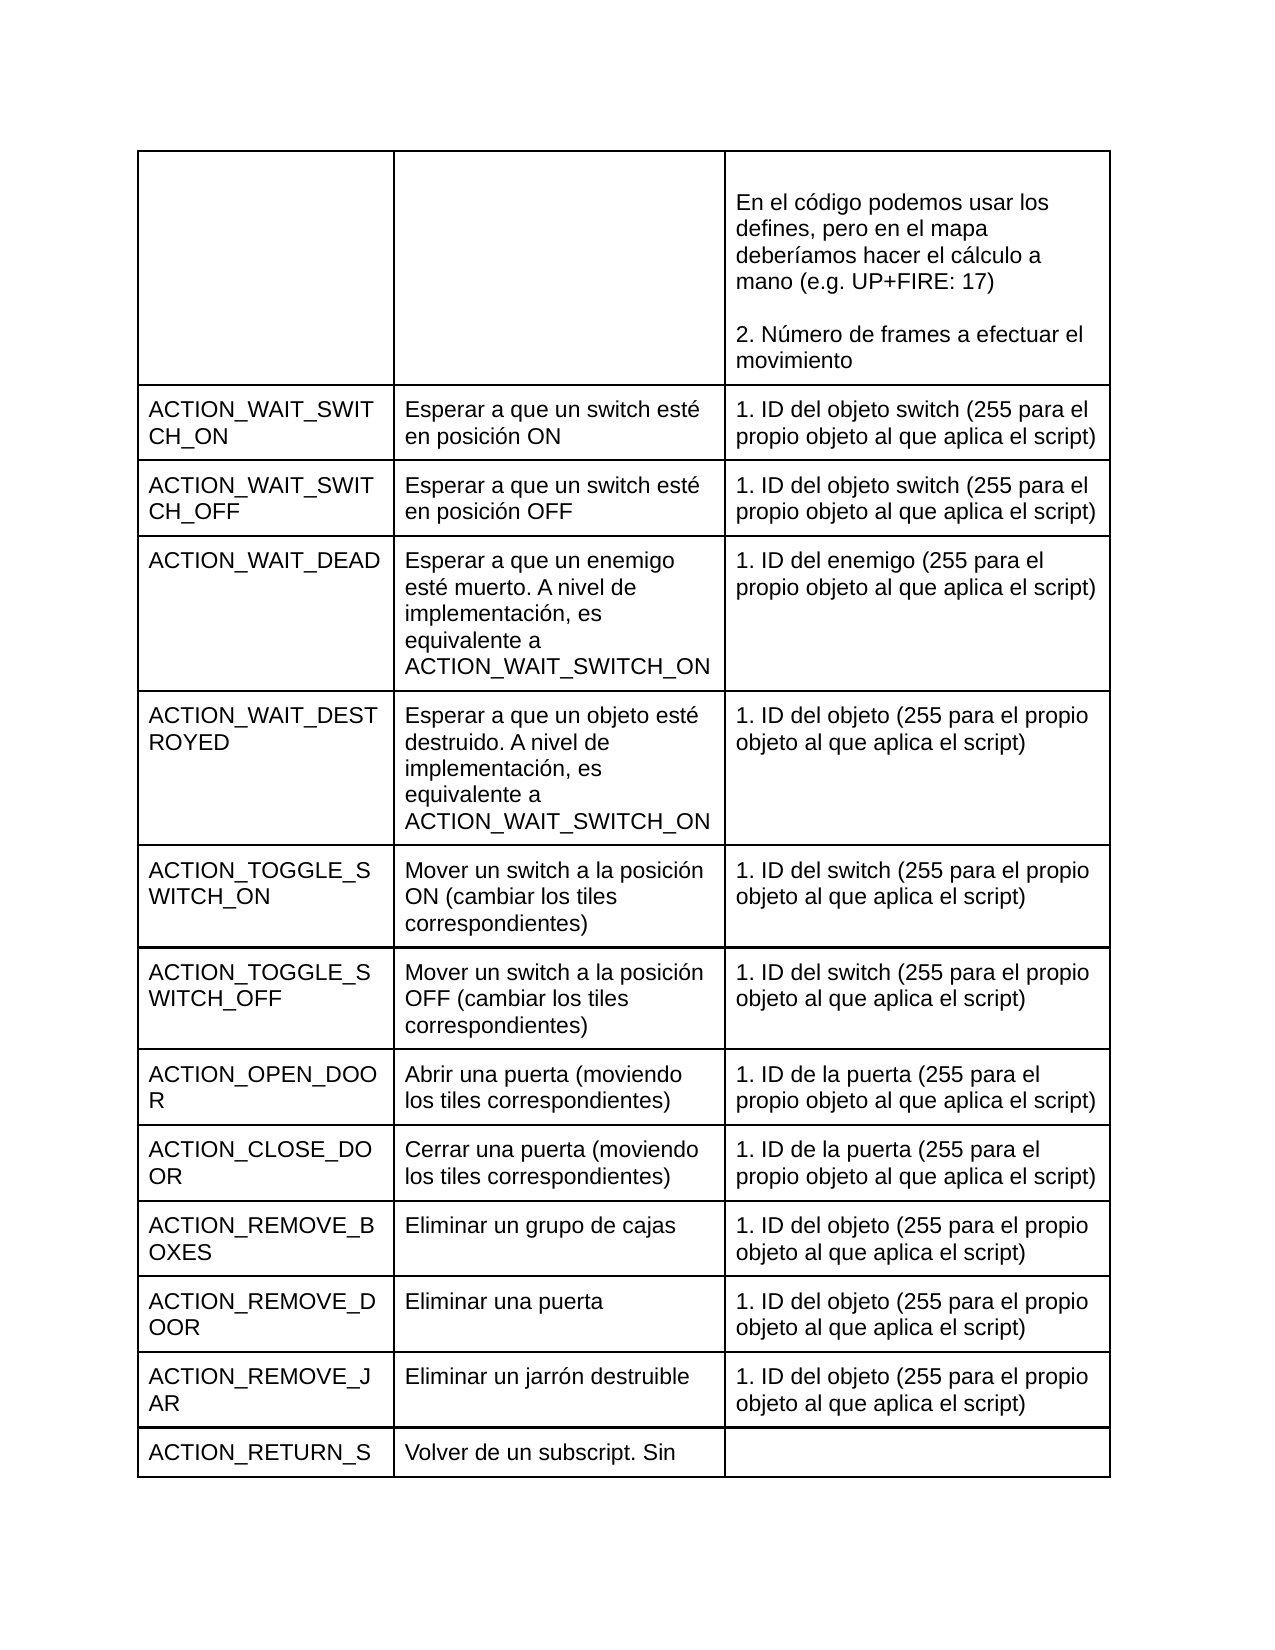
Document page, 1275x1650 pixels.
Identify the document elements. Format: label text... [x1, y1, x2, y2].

table_cell [726, 1429, 1109, 1476]
table_cell 1. ID del objeto (255 para el propio objeto al que aplica el script) [726, 1353, 1109, 1426]
table_cell Volver de un subscript. Sin [395, 1429, 724, 1476]
table_cell Mover un switch a la posición ON (cambiar los tiles correspondientes) [395, 846, 724, 946]
table_cell ACTION_RETURN_S [139, 1429, 393, 1476]
table_cell 1. ID del objeto (255 para el propio objeto al que aplica el script) [726, 1277, 1109, 1351]
table_cell Esperar a que un switch esté en posición OFF [395, 461, 724, 535]
table_cell 1. ID del switch (255 para el propio objeto al que aplica el script) [726, 846, 1109, 946]
table_cell 1. ID de la puerta (255 para el propio objeto al que aplica el script) [726, 1126, 1109, 1199]
table_cell ACTION_OPEN_DOOR [139, 1050, 393, 1124]
table_cell Eliminar una puerta [395, 1277, 724, 1351]
table_cell Mover un switch a la posición OFF (cambiar los tiles correspondientes) [395, 949, 724, 1048]
table_cell 1. ID de la puerta (255 para el propio objeto al que aplica el script) [726, 1050, 1109, 1124]
table_cell Esperar a que un enemigo esté muerto. A nivel de implementación, es equivalente a ACTION_WAIT_SWITCH_ON [395, 537, 724, 690]
table_cell 1. ID del switch (255 para el propio objeto al que aplica el script) [726, 949, 1109, 1048]
table_cell Esperar a que un objeto esté destruido. A nivel de implementación, es equivalente a ACTION_WAIT_SWITCH_ON [395, 692, 724, 844]
table_cell En el código podemos usar los defines, pero en el mapa deberíamos hacer el cálculo a mano (e.g. UP+FIRE: 17) 2. Número de frames a efectuar el movimiento [726, 152, 1109, 384]
table_cell 1. ID del objeto switch (255 para el propio objeto al que aplica el script) [726, 461, 1109, 535]
table_cell [395, 152, 724, 384]
table_cell ACTION_WAIT_DESTROYED [139, 692, 393, 844]
table_cell Eliminar un grupo de cajas [395, 1202, 724, 1275]
table_cell ACTION_WAIT_DEAD [139, 537, 393, 690]
table_cell Abrir una puerta (moviendo los tiles correspondientes) [395, 1050, 724, 1124]
table_cell ACTION_WAIT_SWITCH_OFF [139, 461, 393, 535]
table_cell [139, 152, 393, 384]
table_cell ACTION_CLOSE_DOOR [139, 1126, 393, 1199]
table_cell Cerrar una puerta (moviendo los tiles correspondientes) [395, 1126, 724, 1199]
table_cell ACTION_WAIT_SWITCH_ON [139, 386, 393, 459]
table_cell ACTION_TOGGLE_SWITCH_OFF [139, 949, 393, 1048]
table_cell ACTION_REMOVE_JAR [139, 1353, 393, 1426]
table_cell ACTION_REMOVE_DOOR [139, 1277, 393, 1351]
table_cell Eliminar un jarrón destruible [395, 1353, 724, 1426]
table_cell 1. ID del objeto (255 para el propio objeto al que aplica el script) [726, 1202, 1109, 1275]
table_cell 1. ID del objeto switch (255 para el propio objeto al que aplica el script) [726, 386, 1109, 459]
table_cell ACTION_REMOVE_BOXES [139, 1202, 393, 1275]
table_cell 1. ID del objeto (255 para el propio objeto al que aplica el script) [726, 692, 1109, 844]
table_cell 1. ID del enemigo (255 para el propio objeto al que aplica el script) [726, 537, 1109, 690]
table_cell Esperar a que un switch esté en posición ON [395, 386, 724, 459]
table_cell ACTION_TOGGLE_SWITCH_ON [139, 846, 393, 946]
